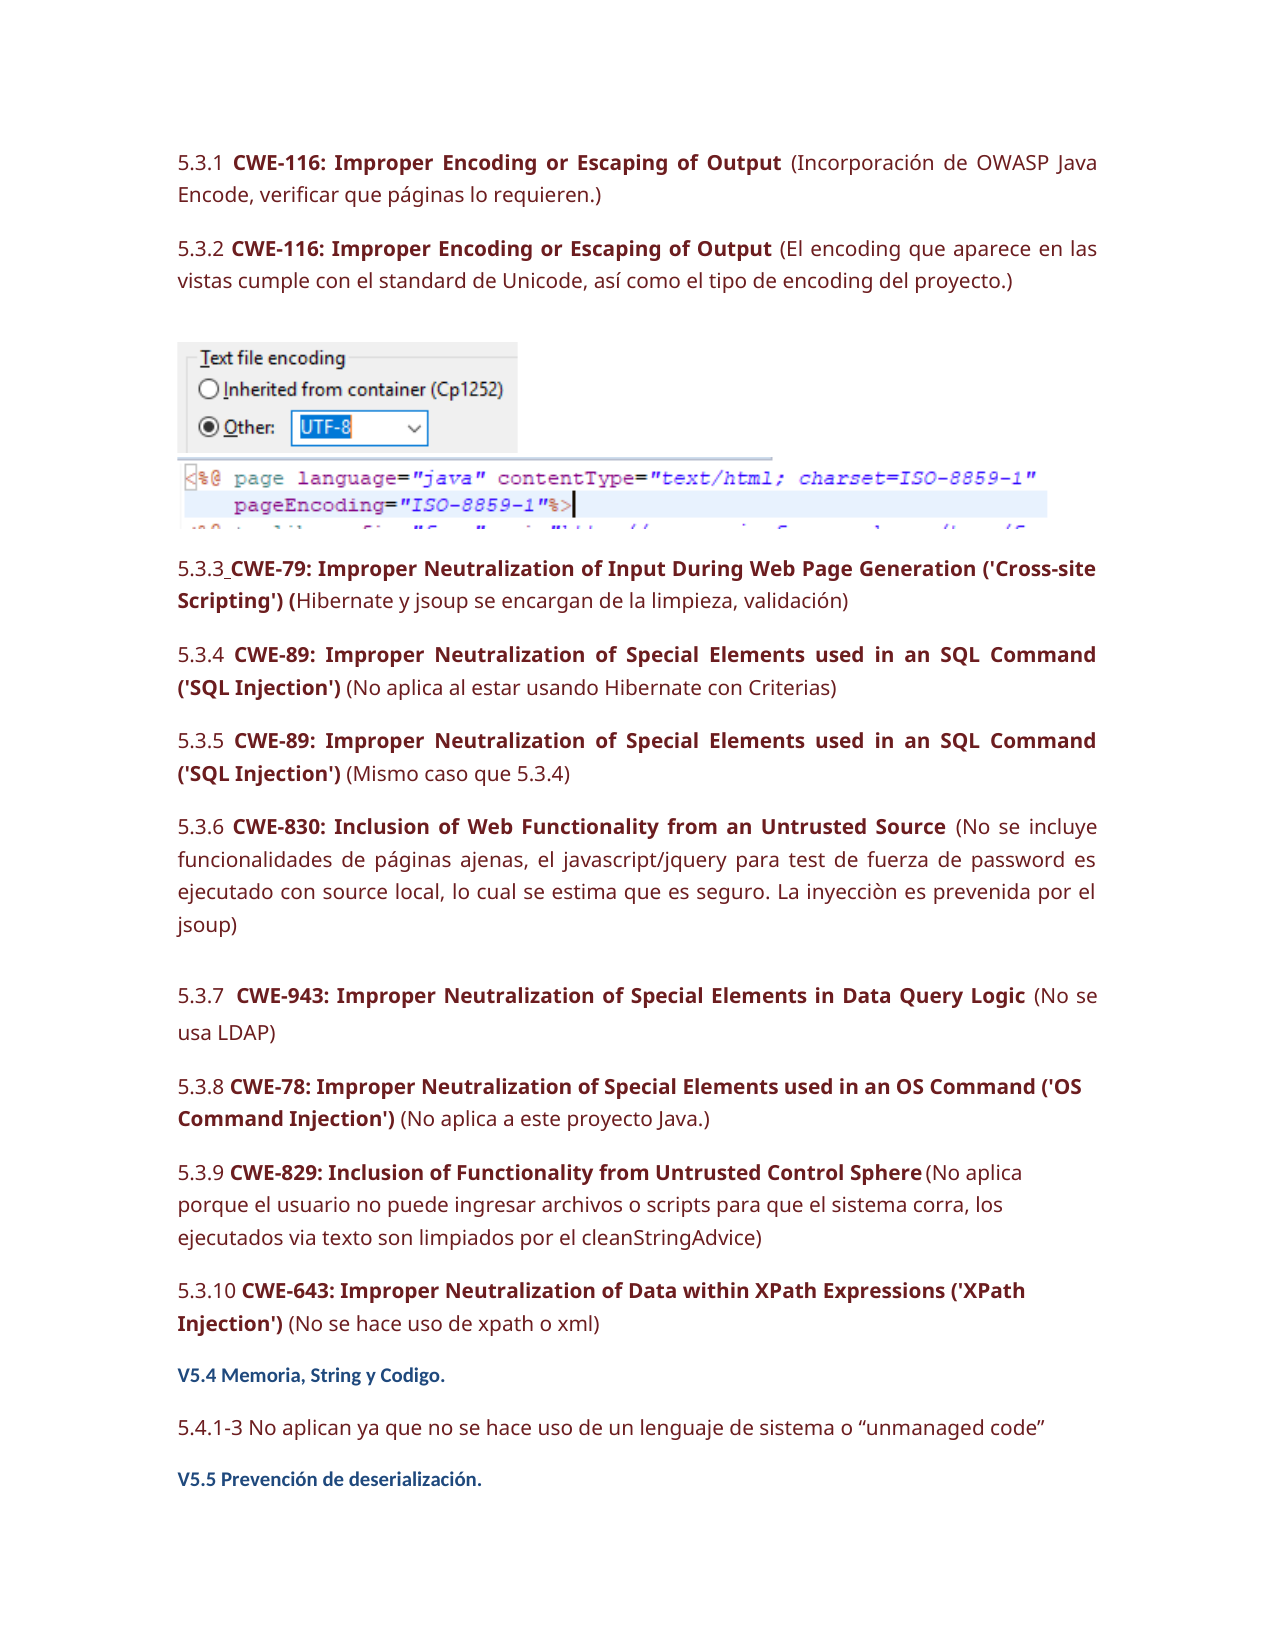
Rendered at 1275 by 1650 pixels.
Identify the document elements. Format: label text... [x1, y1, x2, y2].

text 5.3.10 CWE-643: Improper Neutralization of Data within XPath Expressions ('XPath Injection') (No se hace uso de xpath o xml) [177, 1277, 1098, 1338]
text 5.4.1-3 No aplican ya que no se hace uso de un lenguaje de sistema o “unmanaged code” [177, 1413, 1098, 1441]
text 5.3.5 CWE-89: Improper Neutralization of Special Elements used in an SQL Command ('SQL Injection') (Mismo caso que 5.3.4) [177, 726, 1098, 787]
text 5.3.1 CWE-116: Improper Encoding or Escaping of Output (Incorporación de OWASP Java Encode, verificar que páginas lo requieren.) [177, 148, 1098, 209]
text 5.3.7 CWE-943: Improper Neutralization of Special Elements in Data Query Logic (No se usa LDAP) [177, 963, 1098, 1047]
text 5.3.6 CWE-830: Inclusion of Web Functionality from an Untrusted Source (No se incluye funcionalidades de páginas ajenas, el javascript/jquery para test de fuerza de password es ejecutado con source local, lo cual se estima que es seguro. La inyecciòn es prevenida por el jsoup) [177, 812, 1098, 938]
text 5.3.4 CWE-89: Improper Neutralization of Special Elements used in an SQL Command ('SQL Injection') (No aplica al estar usando Hibernate con Criterias) [177, 640, 1098, 701]
text V5.4 Memoria, String y Codigo. [177, 1363, 1098, 1388]
text 5.3.9 CWE-829: Inclusion of Functionality from Untrusted Control Sphere (No aplica porque el usuario no puede ingresar archivos o scripts para que el sistema corra, los ejecutados via texto son limpiados por el cleanStringAdvice) [177, 1158, 1098, 1252]
text V5.5 Prevención de deserialización. [177, 1466, 1098, 1492]
text 5.3.3 CWE-79: Improper Neutralization of Input During Web Page Generation ('Cross-site Scripting') (Hibernate y jsoup se encargan de la limpieza, validación) [177, 554, 1098, 615]
text 5.3.8 CWE-78: Improper Neutralization of Special Elements used in an OS Command ('OS Command Injection') (No aplica a este proyecto Java.) [177, 1072, 1098, 1133]
text 5.3.2 CWE-116: Improper Encoding or Escaping of Output (El encoding que aparece en las vistas cumple con el standard de Unicode, así como el tipo de encoding del proyecto.) [177, 234, 1098, 295]
